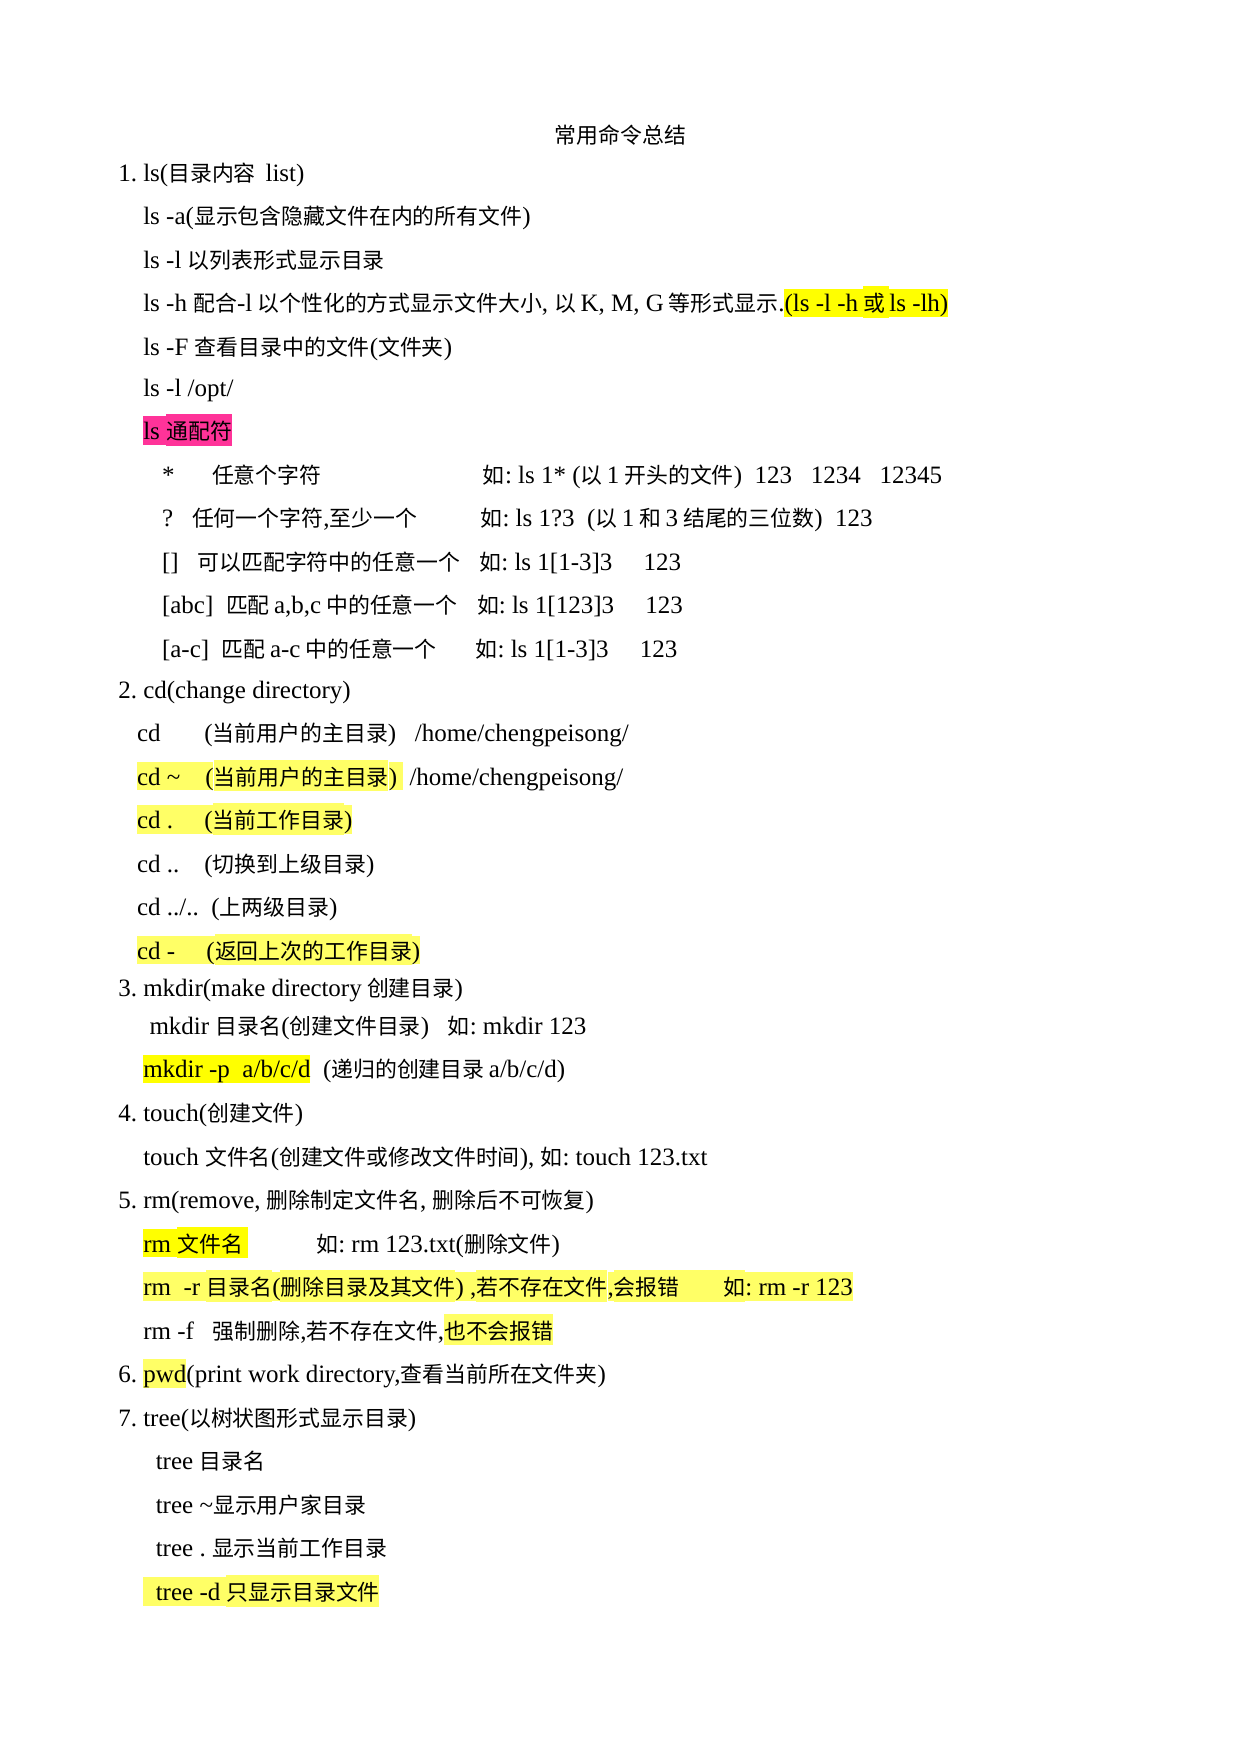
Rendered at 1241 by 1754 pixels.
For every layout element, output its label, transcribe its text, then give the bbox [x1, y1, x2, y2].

text mkdir 目录名(创建文件目录) 如: mkdir 123 [118, 1009, 1122, 1041]
text cd - (返回上次的工作目录) [118, 934, 1122, 965]
text 2. cd(change directory) [118, 675, 1122, 704]
text 5. rm(remove, 删除制定文件名, 删除后不可恢复) [118, 1183, 1122, 1215]
text 4. touch(创建文件) [118, 1096, 1122, 1128]
text 7. tree(以树状图形式显示目录) [118, 1401, 1122, 1432]
text [abc] 匹配a,b,c中的任意一个 如: ls 1[123]3 123 [118, 588, 1122, 620]
text tree . 显示当前工作目录 [118, 1531, 1122, 1563]
text tree 目录名 [118, 1444, 1122, 1476]
text ls -F 查看目录中的文件(文件夹) [118, 330, 1122, 362]
text [] 可以匹配字符中的任意一个 如: ls 1[1-3]3 123 [118, 545, 1122, 576]
text 常用命令总结 [118, 118, 1122, 150]
text rm -r 目录名(删除目录及其文件) ,若不存在文件,会报错 如: rm -r 123 [118, 1270, 1122, 1302]
text ls -a(显示包含隐藏文件在内的所有文件) [118, 199, 1122, 231]
text cd (当前用户的主目录) /home/chengpeisong/ [118, 716, 1122, 748]
text touch 文件名(创建文件或修改文件时间), 如: touch 123.txt [118, 1139, 1122, 1171]
text ls -l 以列表形式显示目录 [118, 243, 1122, 274]
text ? 任何一个字符,至少一个 如: ls 1?3 (以1和3结尾的三位数) 123 [118, 501, 1122, 533]
text 1. ls(目录内容 list) [118, 156, 1122, 187]
text * 任意个字符 如: ls 1* (以1开头的文件) 123 1234 12345 [118, 458, 1122, 489]
text rm -f 强制删除,若不存在文件,也不会报错 [118, 1314, 1122, 1345]
text tree ~显示用户家目录 [118, 1488, 1122, 1519]
text ls -l /opt/ [118, 373, 1122, 402]
text cd ~ (当前用户的主目录) /home/chengpeisong/ [118, 759, 1122, 791]
text tree -d 只显示目录文件 [118, 1575, 1122, 1607]
text cd .. (切换到上级目录) [118, 847, 1122, 878]
text mkdir -p a/b/c/d (递归的创建目录a/b/c/d) [118, 1052, 1122, 1084]
text 6. pwd(print work directory,查看当前所在文件夹) [118, 1357, 1122, 1389]
text [a-c] 匹配a-c中的任意一个 如: ls 1[1-3]3 123 [118, 632, 1122, 663]
text cd . (当前工作目录) [118, 803, 1122, 835]
text ls -h 配合-l以个性化的方式显示文件大小, 以K, M, G等形式显示.(ls -l -h或ls -lh) [118, 286, 1122, 318]
text cd ../.. (上两级目录) [118, 890, 1122, 922]
text 3. mkdir(make directory创建目录) [118, 971, 1122, 1003]
text rm 文件名 如: rm 123.txt(删除文件) [118, 1227, 1122, 1258]
text ls 通配符 [118, 414, 1122, 446]
